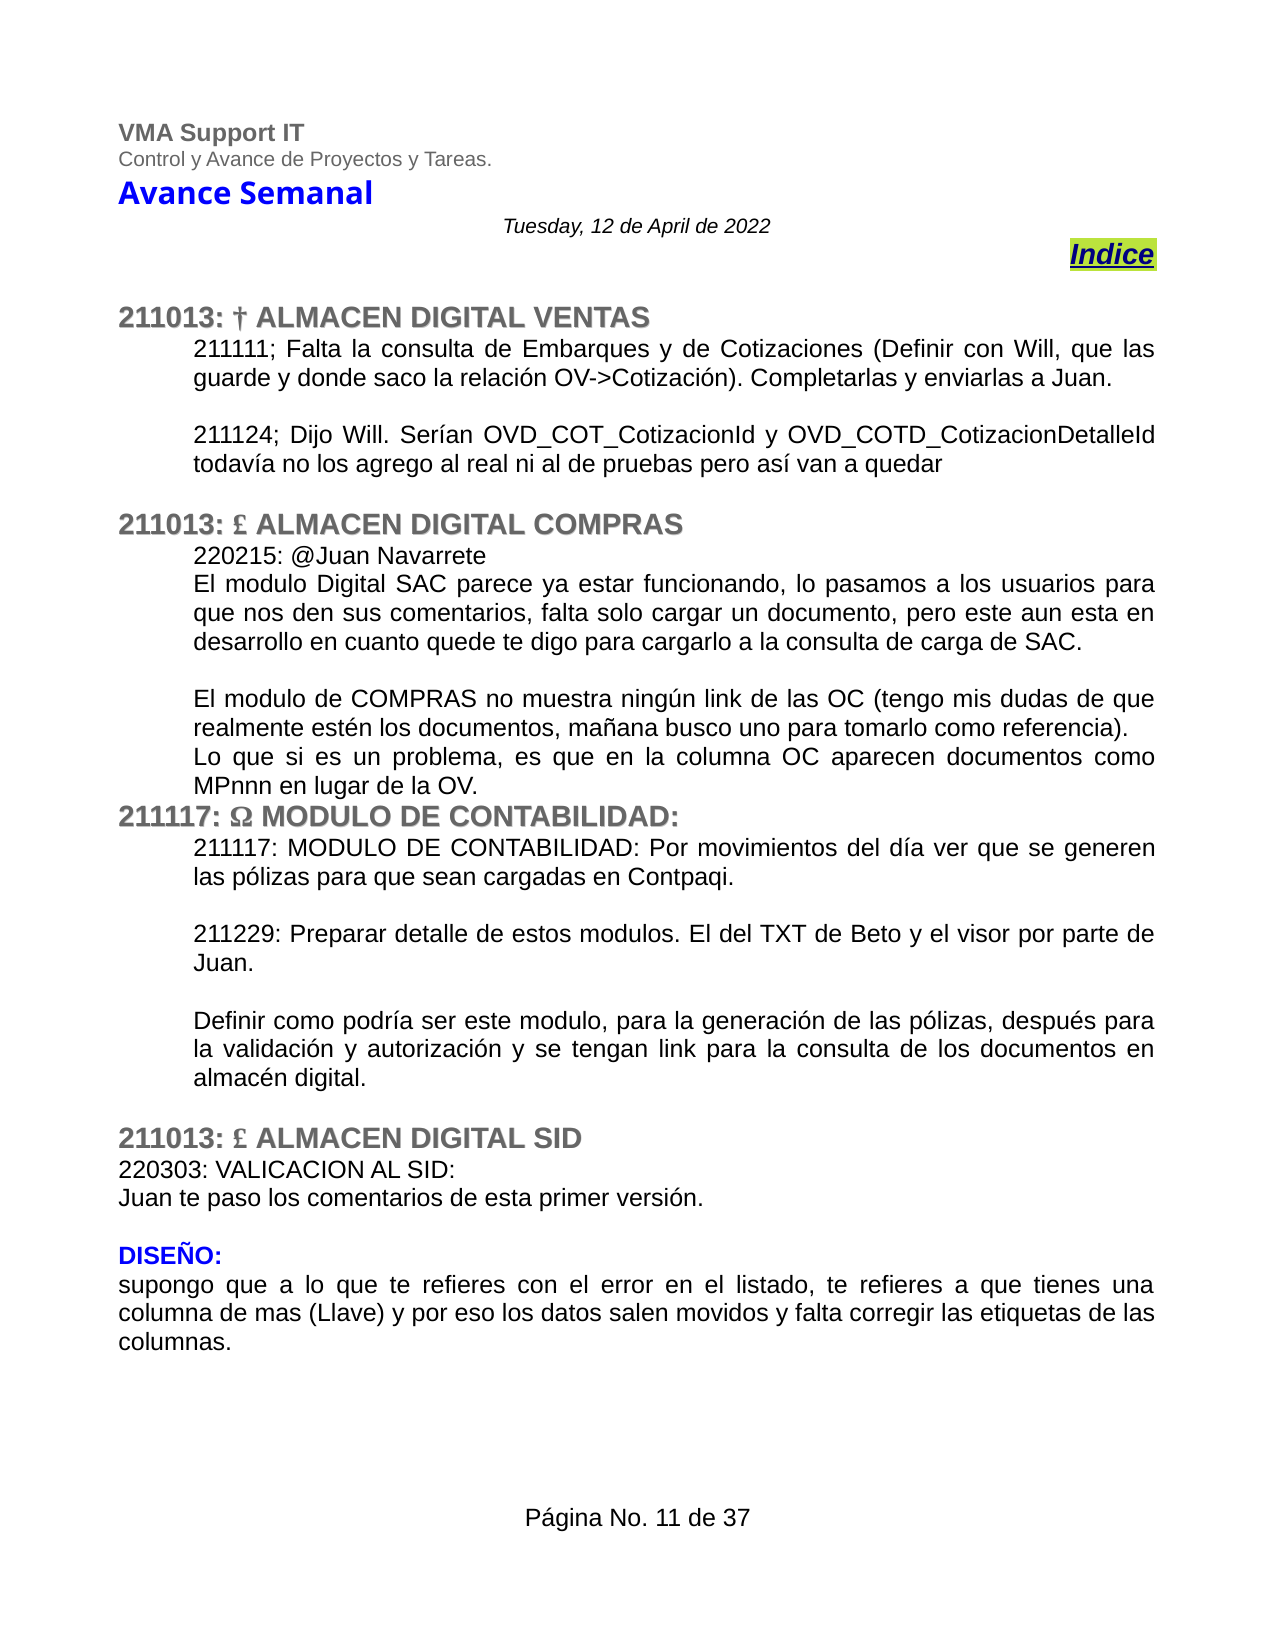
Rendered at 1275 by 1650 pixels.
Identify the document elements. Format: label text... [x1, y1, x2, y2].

text supongo que a lo que te refieres con el error en el listado, te refieres a que tienes una columna de mas (Llave) y por eso los datos salen movidos y falta corregir las etiquetas de las columnas. [118, 1269, 1157, 1356]
text Lo que si es un problema, es que en la columna OC aparecen documentos como MPnnn en lugar de la OV. [193, 742, 1157, 799]
text Definir como podría ser este modulo, para la generación de las pólizas, después para la validación y autorización y se tengan link para la consulta de los documentos en almacén digital. [193, 1006, 1157, 1092]
text 220303: VALICACION AL SID: [118, 1154, 1157, 1183]
text 211124; Dijo Will. Serían OVD_COT_CotizacionId y OVD_COTD_CotizacionDetalleId todavía no los agrego al real ni al de pruebas pero así van a quedar [193, 421, 1157, 478]
subtitle 211013: † ALMACEN DIGITAL VENTAS [118, 300, 1157, 334]
text El modulo Digital SAC parece ya estar funcionando, lo pasamos a los usuarios para que nos den sus comentarios, falta solo cargar un documento, pero este aun esta en desarrollo en cuanto quede te digo para cargarlo a la consulta de carga de SAC. [193, 569, 1157, 656]
subtitle 211013: £ ALMACEN DIGITAL COMPRAS [118, 507, 1157, 541]
text Juan te paso los comentarios de esta primer versión. [118, 1183, 1157, 1212]
text 220215: @Juan Navarrete [193, 541, 1157, 569]
text DISEÑO: [118, 1241, 1157, 1269]
text 211111; Falta la consulta de Embarques y de Cotizaciones (Definir con Will, que las guarde y donde saco la relación OV->Cotización). Completarlas y enviarlas a Juan. [193, 334, 1157, 392]
text 211229: Preparar detalle de estos modulos. El del TXT de Beto y el visor por parte de Juan. [193, 919, 1157, 977]
text El modulo de COMPRAS no muestra ningún link de las OC (tengo mis dudas de que realmente estén los documentos, mañana busco uno para tomarlo como referencia). [193, 684, 1157, 742]
subtitle 211013: £ ALMACEN DIGITAL SID [118, 1121, 1157, 1154]
text 211117: MODULO DE CONTABILIDAD: Por movimientos del día ver que se generen las pólizas para que sean cargadas en Contpaqi. [193, 833, 1157, 891]
subtitle 211117: Ω MODULO DE CONTABILIDAD: [118, 799, 1157, 833]
